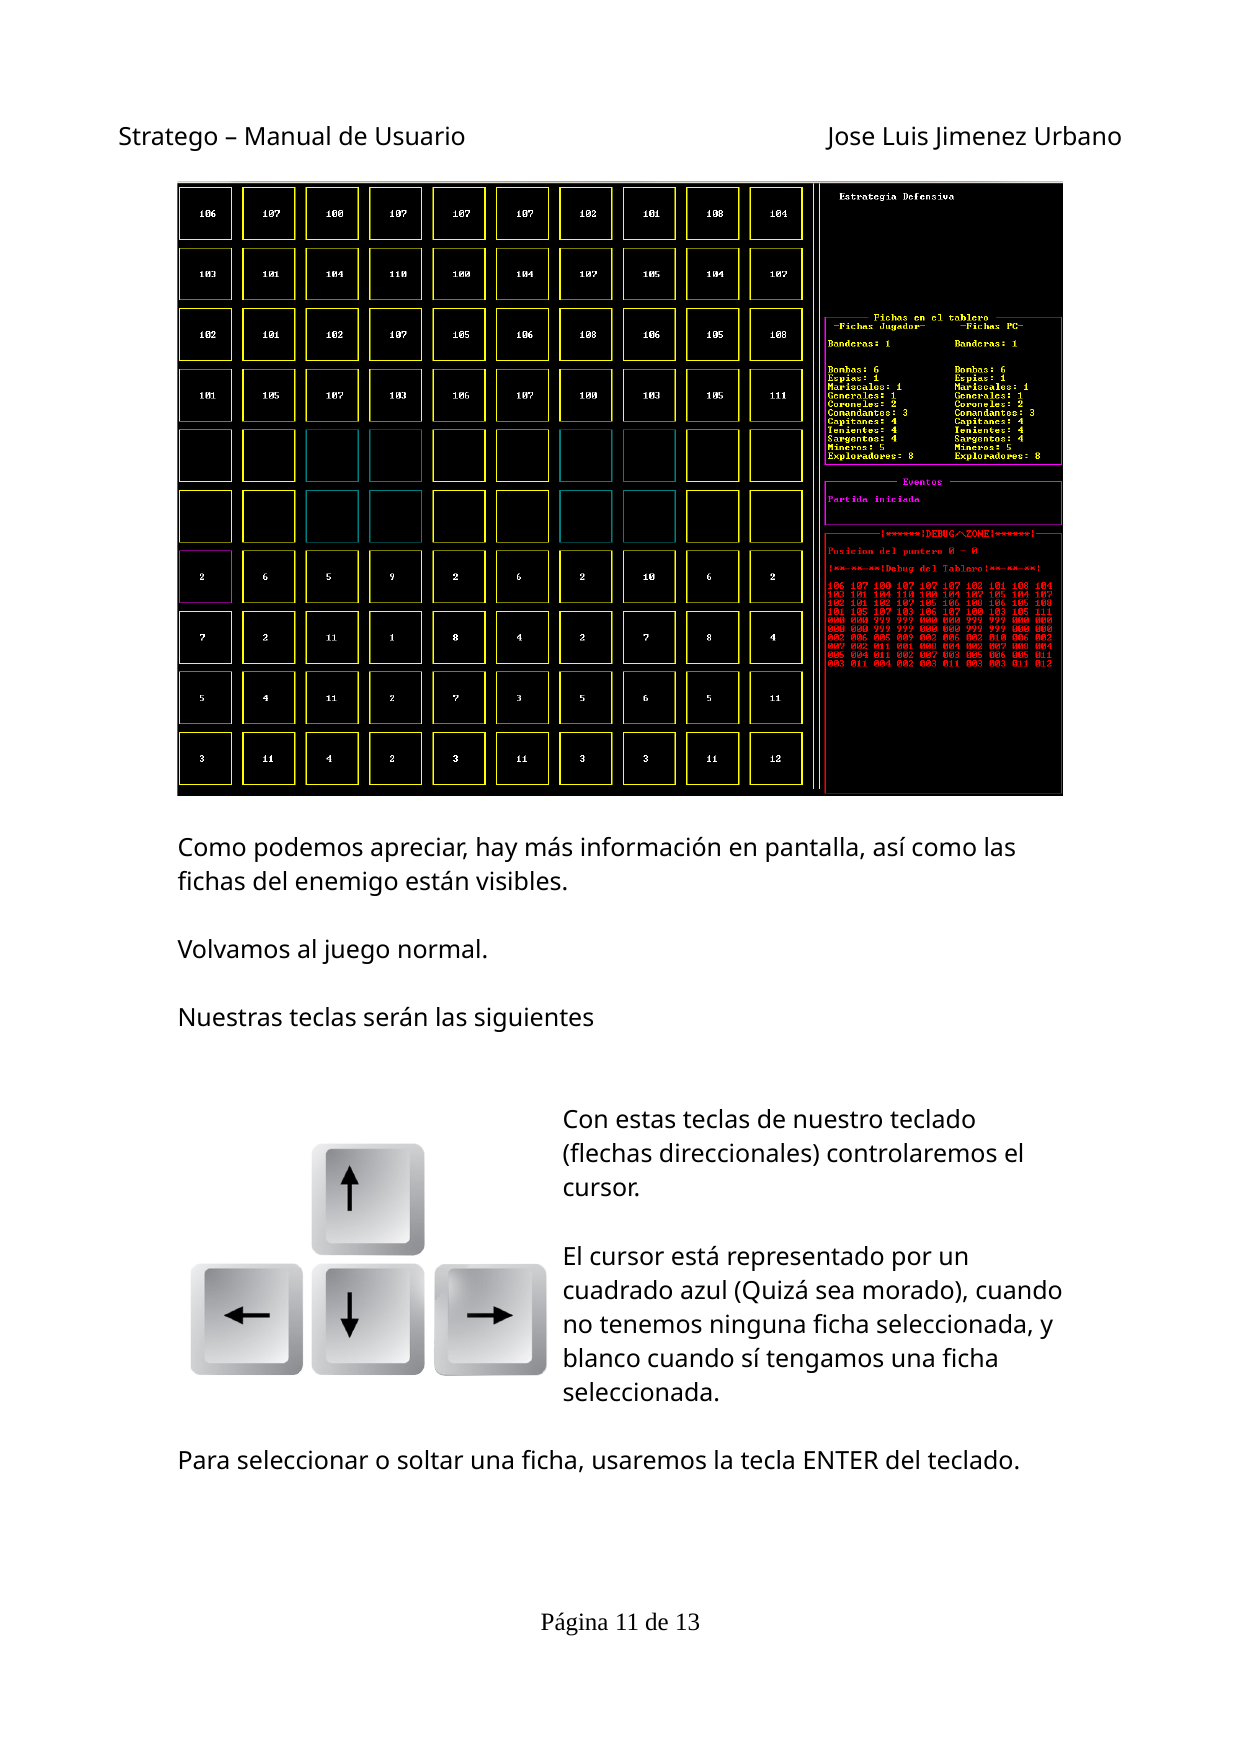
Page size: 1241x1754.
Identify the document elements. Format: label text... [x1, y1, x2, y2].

picture [177, 181, 1063, 796]
picture [183, 1075, 551, 1443]
text Volvamos al juego normal. [177, 932, 1063, 966]
text Como podemos apreciar, hay más información en pantalla, así como las fichas del enemigo están visibles. [177, 829, 1063, 898]
text El cursor está representado por un cuadrado azul (Quizá sea morado), cuando no tenemos ninguna ficha seleccionada, y blanco cuando sí tengamos una ficha seleccionada. [551, 1238, 1063, 1408]
text Nuestras teclas serán las siguientes [177, 1000, 1063, 1034]
text Para seleccionar o soltar una ficha, usaremos la tecla ENTER del teclado. [177, 1443, 1063, 1477]
text Con estas teclas de nuestro teclado (flechas direccionales) controlaremos el cursor. [551, 1102, 1063, 1204]
